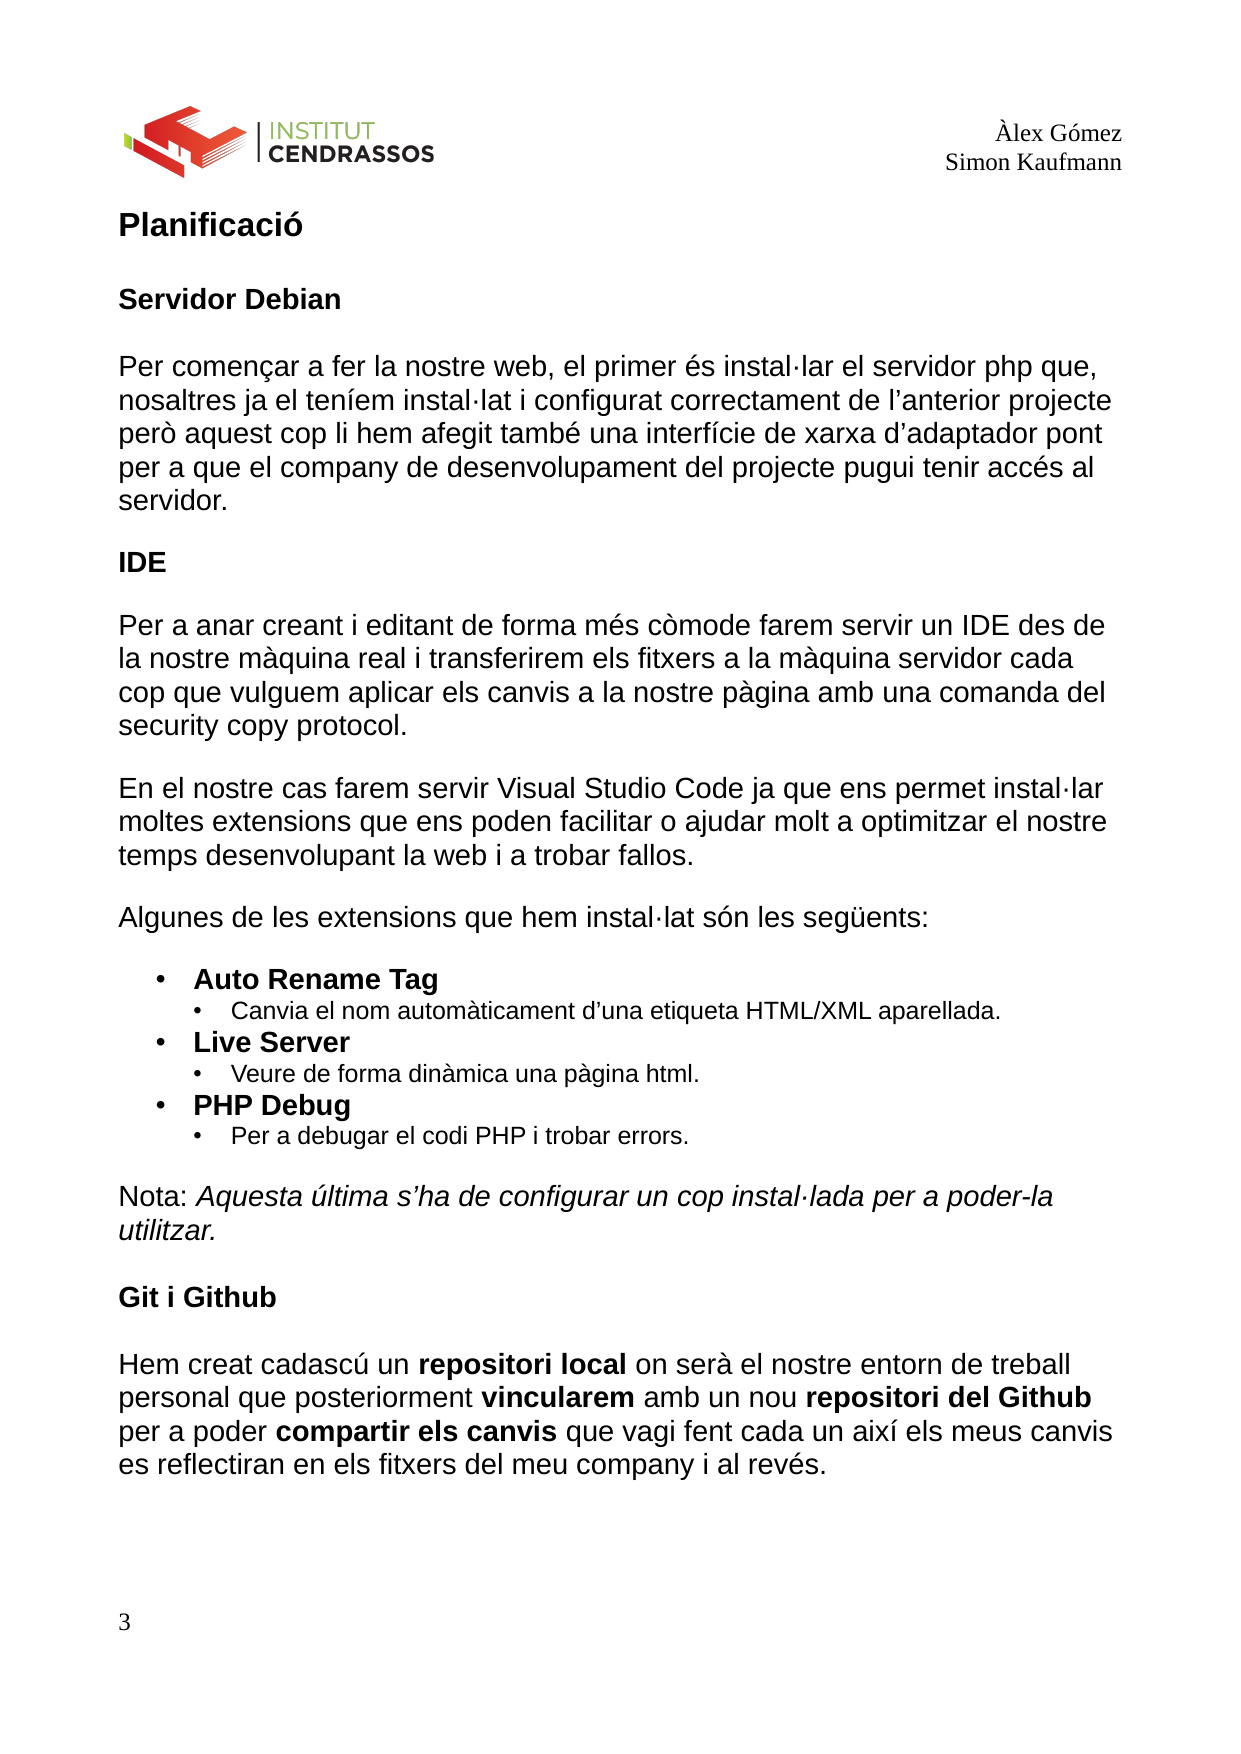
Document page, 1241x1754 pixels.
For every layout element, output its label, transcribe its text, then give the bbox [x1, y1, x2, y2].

text Per a anar creant i editant de forma més còmode farem servir un IDE des de la nostre màquina real i transferirem els fitxers a la màquina servidor cada cop que vulguem aplicar els canvis a la nostre pàgina amb una comanda del security copy protocol. [118, 608, 1122, 742]
picture [124, 106, 434, 178]
list Canvia el nom automàticament d’una etiqueta HTML/XML aparellada. [193, 996, 1122, 1025]
list PHP Debug [156, 1088, 1122, 1121]
text Per començar a fer la nostre web, el primer és instal·lar el servidor php que, nosaltres ja el teníem instal·lat i configurat correctament de l’anterior projecte però aquest cop li hem afegit també una interfície de xarxa d’adaptador pont per a que el company de desenvolupament del projecte pugui tenir accés al servidor. [118, 349, 1122, 517]
list Per a debugar el codi PHP i trobar errors. [193, 1121, 1122, 1150]
subtitle Servidor Debian [118, 282, 1122, 316]
list Live Server [156, 1025, 1122, 1059]
list Veure de forma dinàmica una pàgina html. [193, 1059, 1122, 1088]
list Auto Rename Tag [156, 962, 1122, 996]
text Nota: Aquesta última s’ha de configurar un cop instal·lada per a poder-la utilitzar. [118, 1179, 1122, 1246]
text En el nostre cas farem servir Visual Studio Code ja que ens permet instal·lar moltes extensions que ens poden facilitar o ajudar molt a optimitzar el nostre temps desenvolupant la web i a trobar fallos. [118, 771, 1122, 871]
subtitle IDE [118, 546, 1122, 579]
subtitle Git i Github [118, 1279, 1122, 1313]
text Algunes de les extensions que hem instal·lat són les següents: [118, 900, 1122, 934]
text Hem creat cadascú un repositori local on serà el nostre entorn de treball personal que posteriorment vincularem amb un nou repositori del Github per a poder compartir els canvis que vagi fent cada un així els meus canvis es reflectiran en els fitxers del meu company i al revés. [118, 1347, 1122, 1481]
subtitle Planificació [118, 205, 1122, 243]
